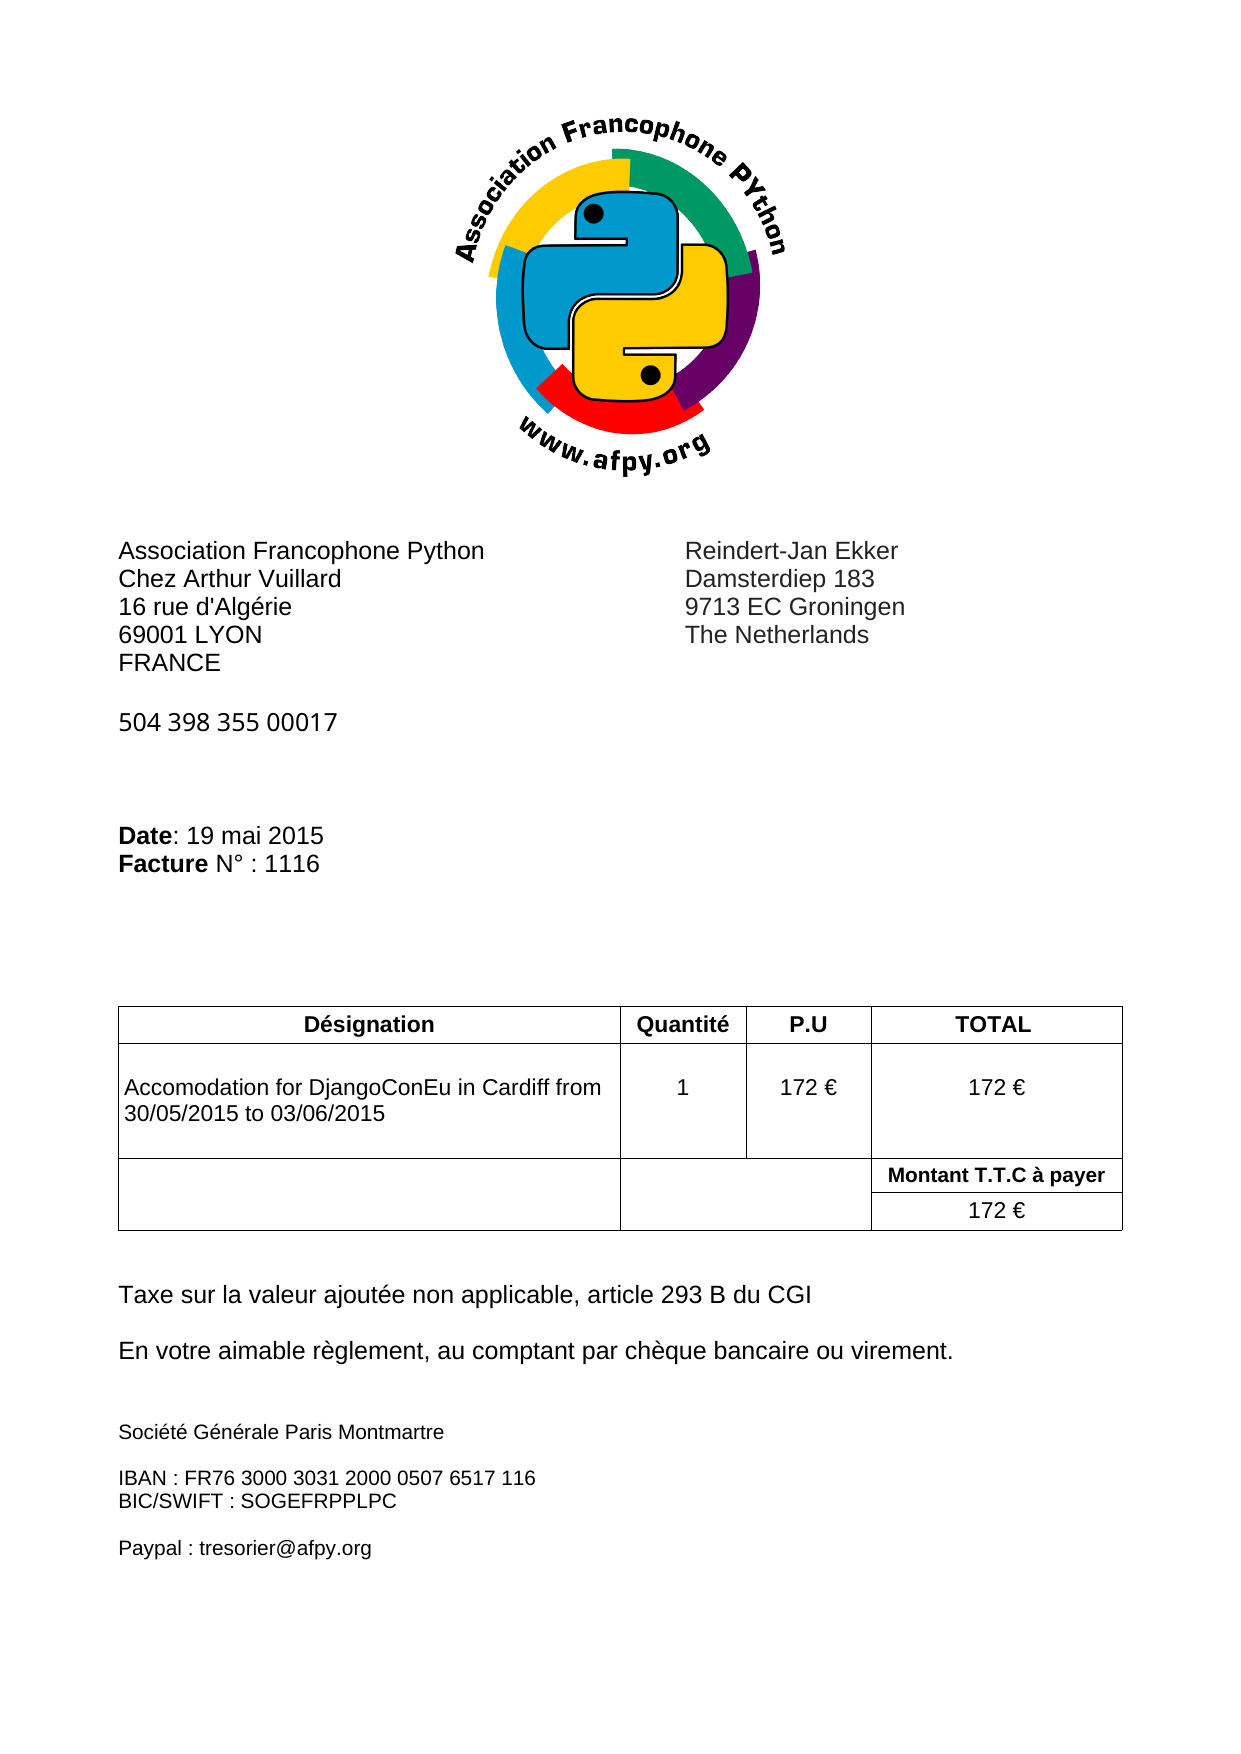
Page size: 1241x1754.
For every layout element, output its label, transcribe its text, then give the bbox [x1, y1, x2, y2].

table_header Désignation [119, 1007, 620, 1043]
table_header P.U [747, 1007, 871, 1043]
table_header [621, 1159, 871, 1229]
picture [455, 118, 785, 477]
table_cell 172 € [872, 1044, 1122, 1157]
text Taxe sur la valeur ajoutée non applicable, article 293 B du CGI [118, 1281, 1122, 1309]
table_header [535, 537, 684, 738]
text Date: 19 mai 2015 [118, 822, 1122, 850]
table_header Quantité [621, 1007, 746, 1043]
table_cell Accomodation for DjangoConEu in Cardiff from 30/05/2015 to 03/06/2015 [119, 1044, 620, 1157]
text Société Générale Paris Montmartre [118, 1420, 1122, 1444]
text IBAN : FR76 3000 3031 2000 0507 6517 116 [118, 1467, 1122, 1490]
table_cell 1 [621, 1044, 746, 1157]
table_cell 172 € [872, 1193, 1122, 1229]
text Paypal : tresorier@afpy.org [118, 1537, 1122, 1560]
table_header Montant T.T.C à payer [872, 1159, 1122, 1192]
text Facture N° : 1116 [118, 850, 1122, 878]
table_cell 172 € [747, 1044, 871, 1157]
table_header Reindert-Jan Ekker Damsterdiep 183 9713 EC Groningen The Netherlands [685, 537, 1122, 738]
table_header [119, 1159, 620, 1229]
text En votre aimable règlement, au comptant par chèque bancaire ou virement. [118, 1337, 1122, 1364]
table_header TOTAL [872, 1007, 1122, 1043]
text BIC/SWIFT : SOGEFRPPLPC [118, 1490, 1122, 1513]
table_header Association Francophone Python Chez Arthur Vuillard 16 rue d'Algérie 69001 LYON FRANCE 504 398 355 00017 [118, 537, 535, 738]
